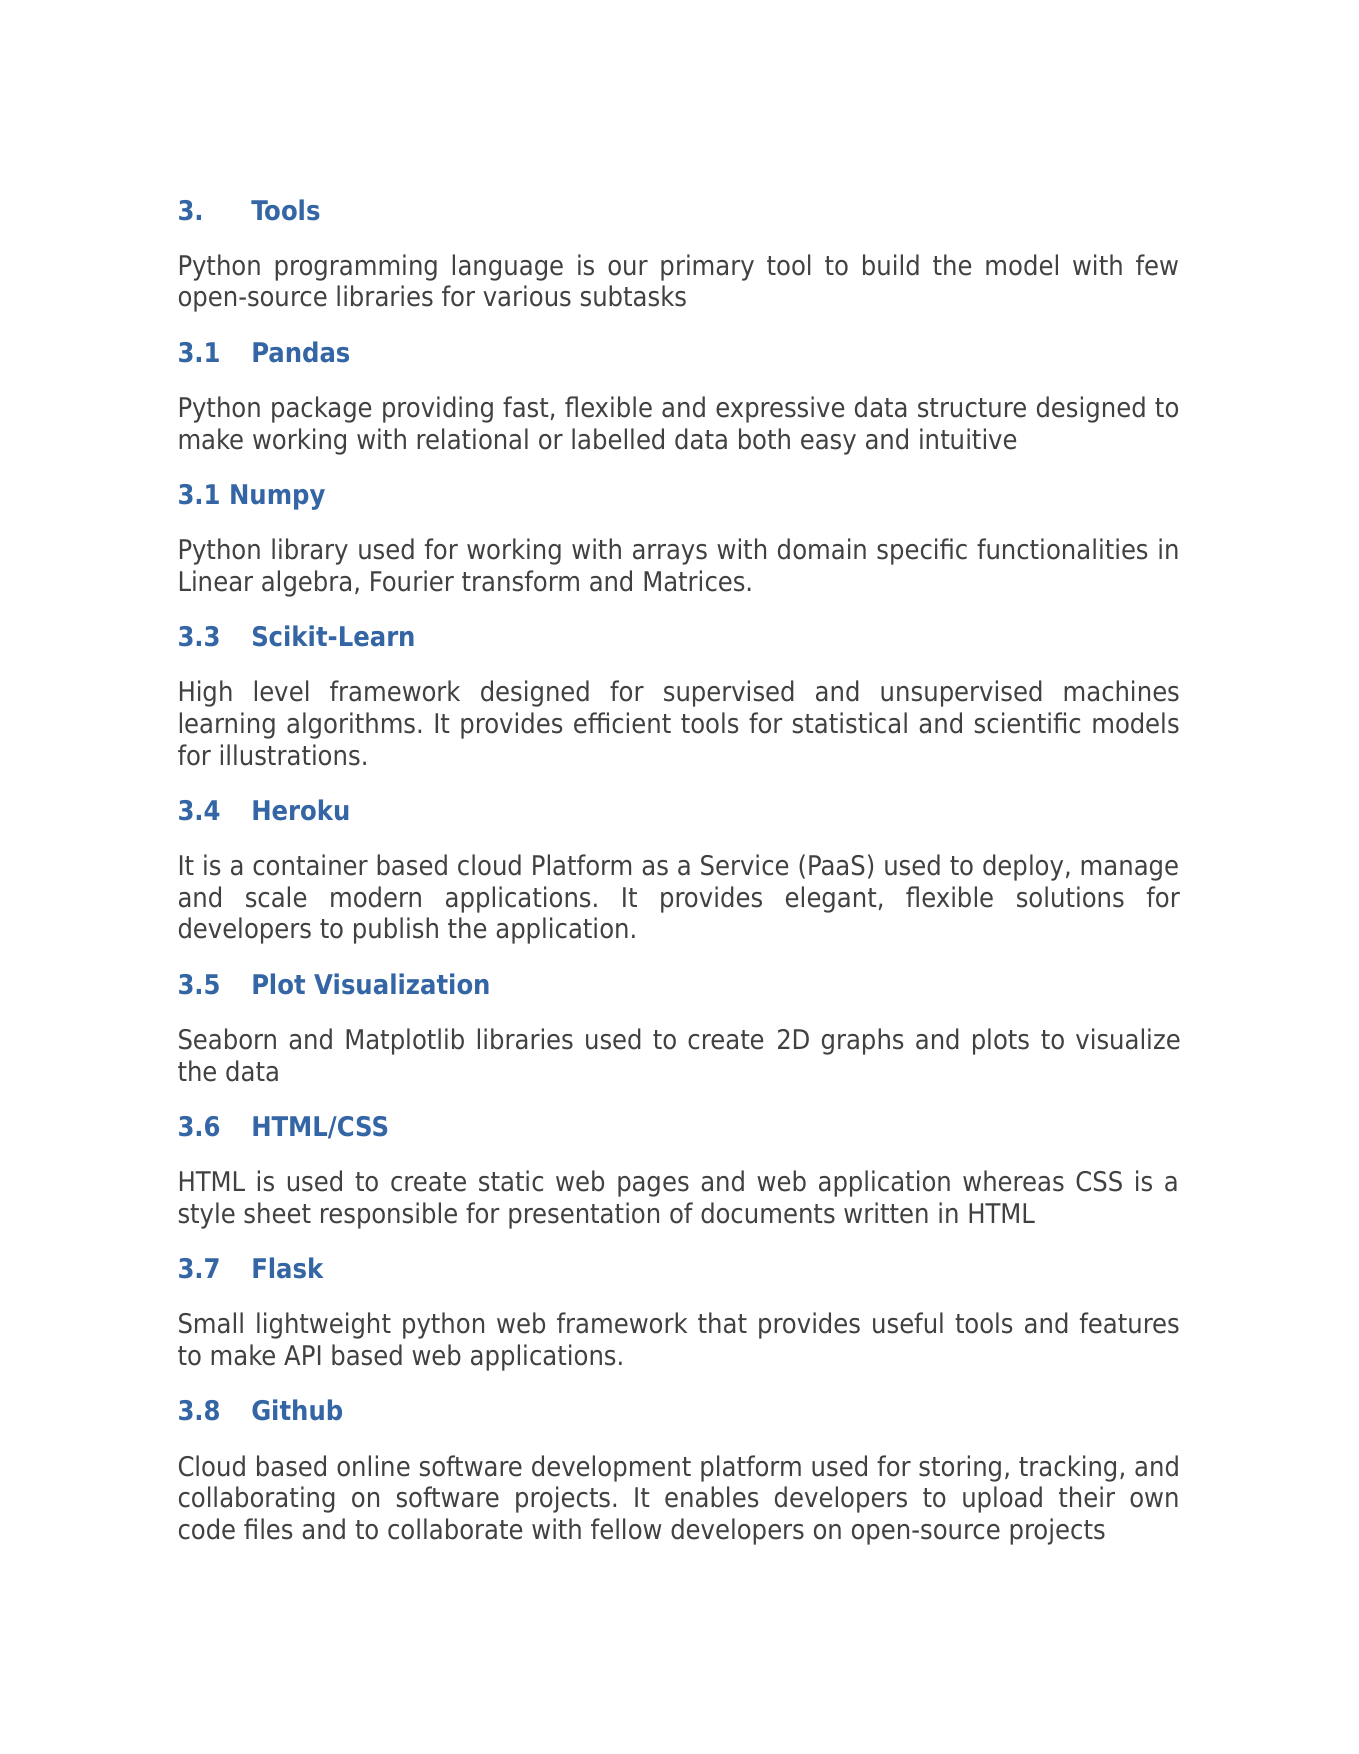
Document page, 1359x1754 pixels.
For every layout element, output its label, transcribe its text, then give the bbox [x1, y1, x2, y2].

text 3.7 Flask [177, 1253, 1181, 1285]
text Seaborn and Matplotlib libraries used to create 2D graphs and plots to visualize the data [177, 1024, 1181, 1087]
text Python library used for working with arrays with domain specific functionalities in Linear algebra, Fourier transform and Matrices. [177, 534, 1181, 598]
text 3.4 Heroku [177, 795, 1181, 827]
text Cloud based online software development platform used for storing, tracking, and collaborating on software projects. It enables developers to upload their own code files and to collaborate with fellow developers on open-source projects [177, 1451, 1181, 1546]
text 3.5 Plot Visualization [177, 969, 1181, 1001]
text 3.6 HTML/CSS [177, 1111, 1181, 1143]
text It is a container based cloud Platform as a Service (PaaS) used to deploy, manage and scale modern applications. It provides elegant, flexible solutions for developers to publish the application. [177, 851, 1181, 945]
text 3.3 Scikit-Learn [177, 621, 1181, 653]
text 3.1 Numpy [177, 479, 1181, 511]
text Python package providing fast, flexible and expressive data structure designed to make working with relational or labelled data both easy and intuitive [177, 392, 1181, 456]
text High level framework designed for supervised and unsupervised machines learning algorithms. It provides efficient tools for statistical and scientific models for illustrations. [177, 677, 1181, 771]
text Python programming language is our primary tool to build the model with few open-source libraries for various subtasks [177, 250, 1181, 313]
text Small lightweight python web framework that provides useful tools and features to make API based web applications. [177, 1309, 1181, 1372]
text 3. Tools [177, 195, 1181, 226]
text 3.8 Github [177, 1396, 1181, 1427]
text HTML is used to create static web pages and web application whereas CSS is a style sheet responsible for presentation of documents written in HTML [177, 1166, 1181, 1229]
text 3.1 Pandas [177, 337, 1181, 369]
